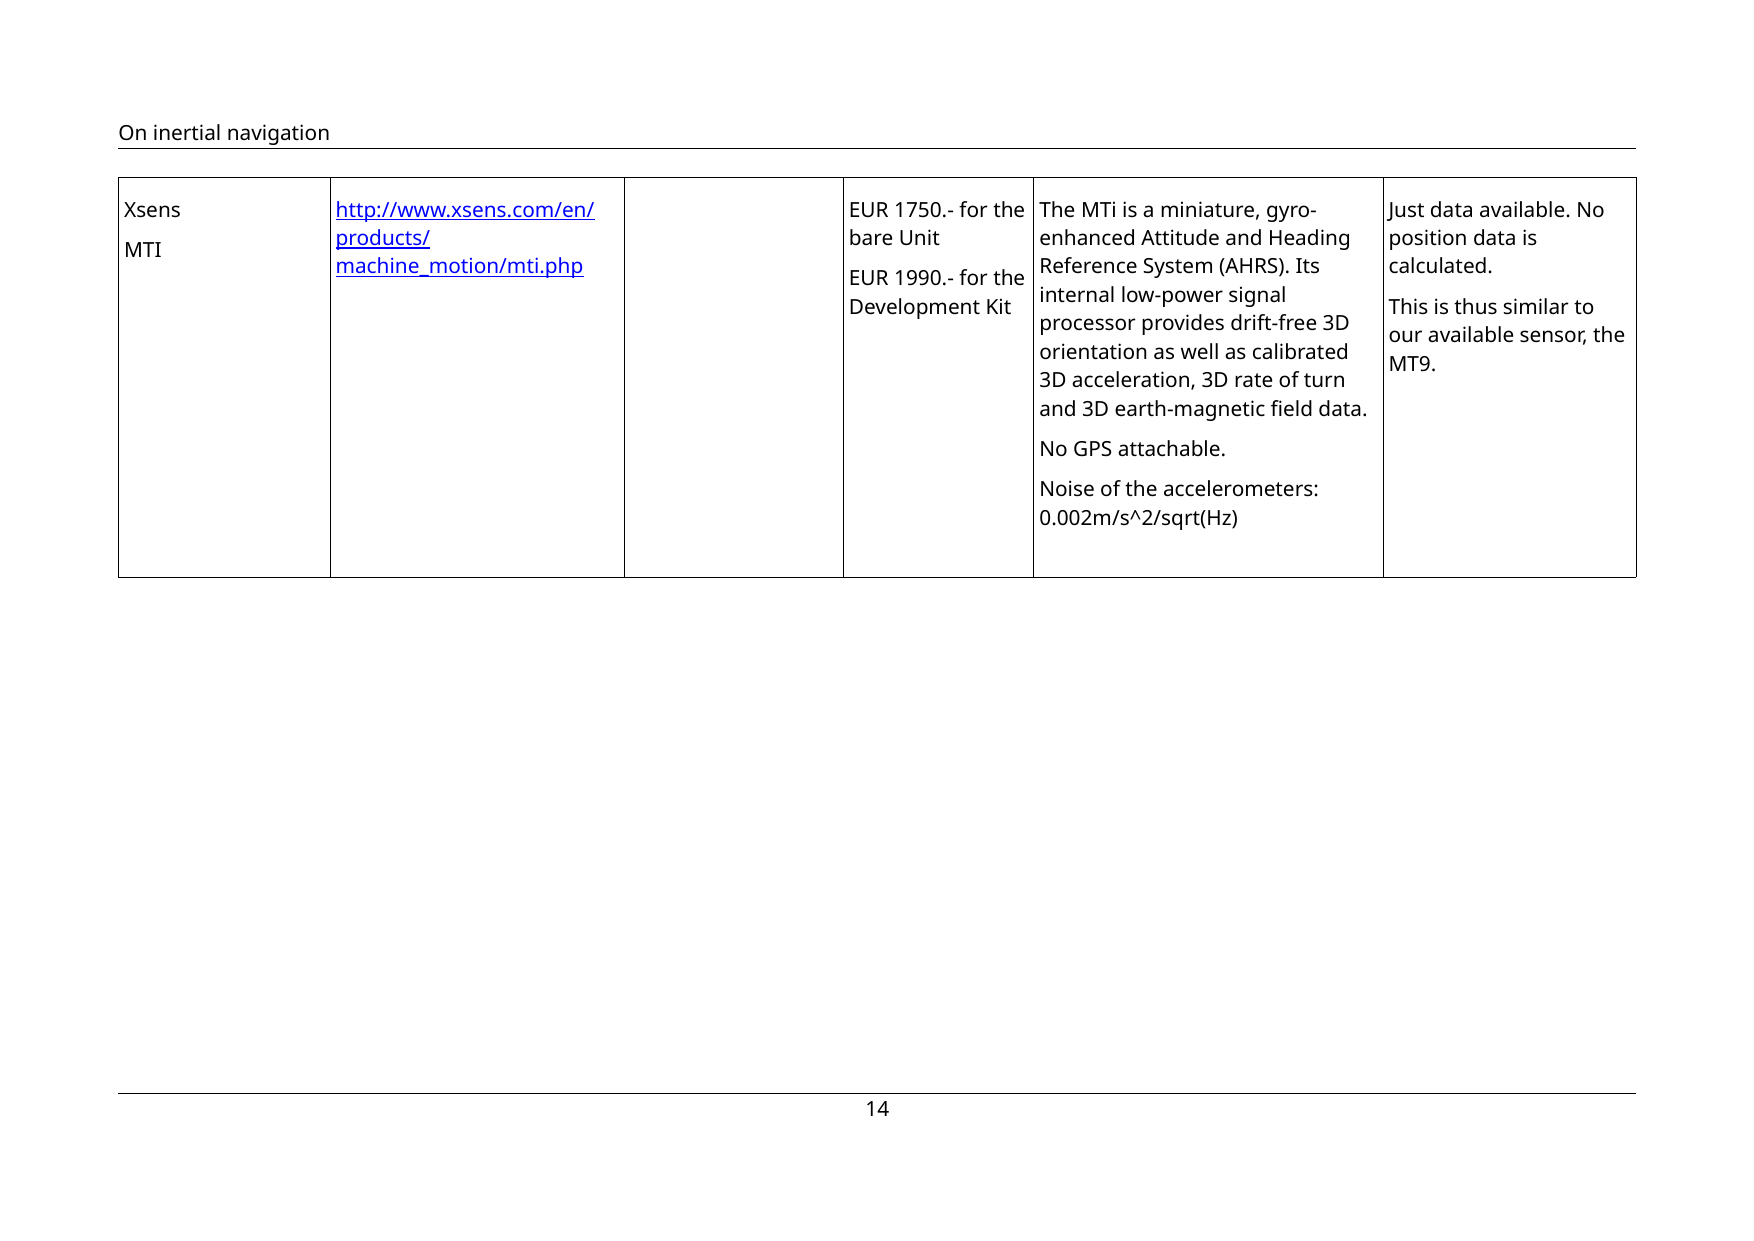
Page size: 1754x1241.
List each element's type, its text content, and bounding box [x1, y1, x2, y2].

table_cell [625, 178, 843, 577]
table_cell Just data available. No position data is calculated. This is thus similar to our available sensor, the MT9. [1384, 178, 1636, 577]
table_cell Xsens MTI [119, 178, 330, 577]
table_cell http://www.xsens.com/en/products/machine_motion/mti.php [331, 178, 624, 577]
table_cell The MTi is a miniature, gyro-enhanced Attitude and Heading Reference System (AHRS). Its internal low-power signal processor provides drift-free 3D orientation as well as calibrated 3D acceleration, 3D rate of turn and 3D earth-magnetic field data. No GPS attachable. Noise of the accelerometers: 0.002m/s^2/sqrt(Hz) [1034, 178, 1383, 577]
table_cell EUR 1750.- for the bare Unit EUR 1990.- for the Development Kit [844, 178, 1033, 577]
